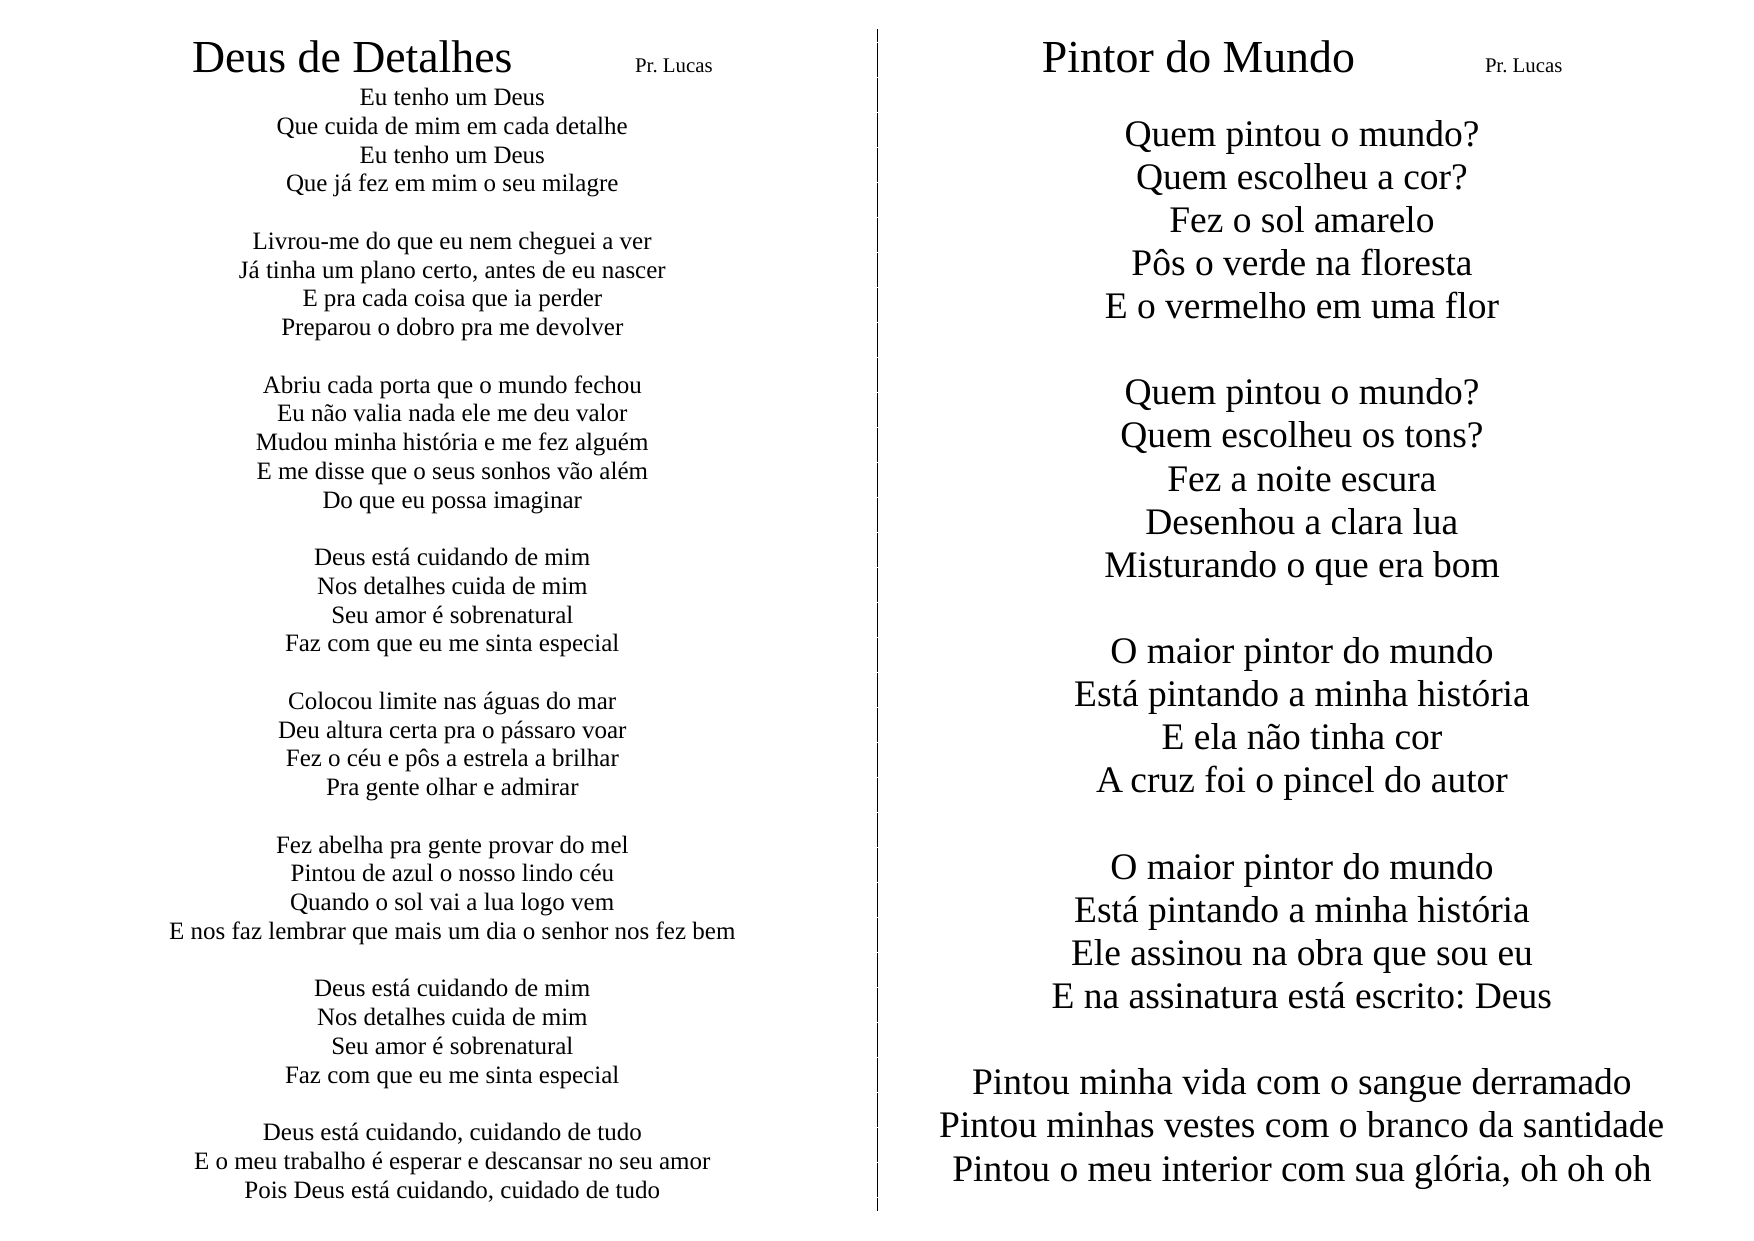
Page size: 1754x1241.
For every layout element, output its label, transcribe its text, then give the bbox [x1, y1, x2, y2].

text Pintou minha vida com o sangue derramado [879, 1060, 1724, 1103]
text Seu amor é sobrenatural [29, 1031, 875, 1060]
text Eu tenho um Deus [29, 140, 875, 168]
text Faz com que eu me sinta especial [29, 628, 875, 657]
text Fez abelha pra gente provar do mel [29, 830, 875, 858]
text Mudou minha história e me fez alguém [29, 427, 875, 456]
text Nos detalhes cuida de mim [29, 1002, 875, 1031]
text Livrou-me do que eu nem cheguei a ver [29, 226, 875, 255]
text O maior pintor do mundo [879, 844, 1724, 887]
text Faz com que eu me sinta especial [29, 1060, 875, 1088]
text Está pintando a minha história [879, 672, 1724, 715]
text Deu altura certa pra o pássaro voar [29, 715, 875, 743]
text Misturando o que era bom [879, 542, 1724, 585]
text Está pintando a minha história [879, 887, 1724, 930]
text Pôs o verde na floresta [879, 240, 1724, 283]
text E o vermelho em uma flor [879, 283, 1724, 327]
text Pintou minhas vestes com o branco da santidade [879, 1103, 1724, 1146]
text Já tinha um plano certo, antes de eu nascer [29, 255, 875, 283]
text Deus de Detalhes Pr. Lucas [29, 29, 875, 82]
text Que já fez em mim o seu milagre [29, 168, 875, 197]
text Ele assinou na obra que sou eu [879, 930, 1724, 973]
text Desenhou a clara lua [879, 499, 1724, 542]
text Fez a noite escura [879, 456, 1724, 499]
text Quem escolheu os tons? [879, 413, 1724, 456]
text Fez o céu e pôs a estrela a brilhar [29, 743, 875, 772]
text Eu tenho um Deus [29, 82, 875, 111]
text Pintor do Mundo Pr. Lucas [879, 29, 1724, 82]
text A cruz foi o pincel do autor [879, 758, 1724, 801]
text E pra cada coisa que ia perder [29, 283, 875, 312]
text Deus está cuidando de mim [29, 973, 875, 1002]
text Seu amor é sobrenatural [29, 600, 875, 628]
text Pintou de azul o nosso lindo céu [29, 858, 875, 887]
text Deus está cuidando, cuidando de tudo [29, 1117, 875, 1146]
text E ela não tinha cor [879, 715, 1724, 758]
text E o meu trabalho é esperar e descansar no seu amor [29, 1146, 875, 1175]
text Quando o sol vai a lua logo vem [29, 887, 875, 916]
text E na assinatura está escrito: Deus [879, 973, 1724, 1017]
text Quem pintou o mundo? [879, 111, 1724, 154]
text Pra gente olhar e admirar [29, 772, 875, 801]
text Preparou o dobro pra me devolver [29, 312, 875, 341]
text Deus está cuidando de mim [29, 542, 875, 571]
text Quem pintou o mundo? [879, 370, 1724, 413]
text E me disse que o seus sonhos vão além [29, 456, 875, 485]
text Que cuida de mim em cada detalhe [29, 111, 875, 140]
text O maior pintor do mundo [879, 628, 1724, 672]
text Eu não valia nada ele me deu valor [29, 398, 875, 427]
text Nos detalhes cuida de mim [29, 571, 875, 600]
text Pintou o meu interior com sua glória, oh oh oh [879, 1146, 1724, 1189]
text Fez o sol amarelo [879, 197, 1724, 240]
text Quem escolheu a cor? [879, 154, 1724, 197]
text E nos faz lembrar que mais um dia o senhor nos fez bem [29, 916, 875, 945]
text Colocou limite nas águas do mar [29, 686, 875, 715]
text Pois Deus está cuidando, cuidado de tudo [29, 1175, 875, 1203]
text Do que eu possa imaginar [29, 485, 875, 513]
text Abriu cada porta que o mundo fechou [29, 370, 875, 398]
